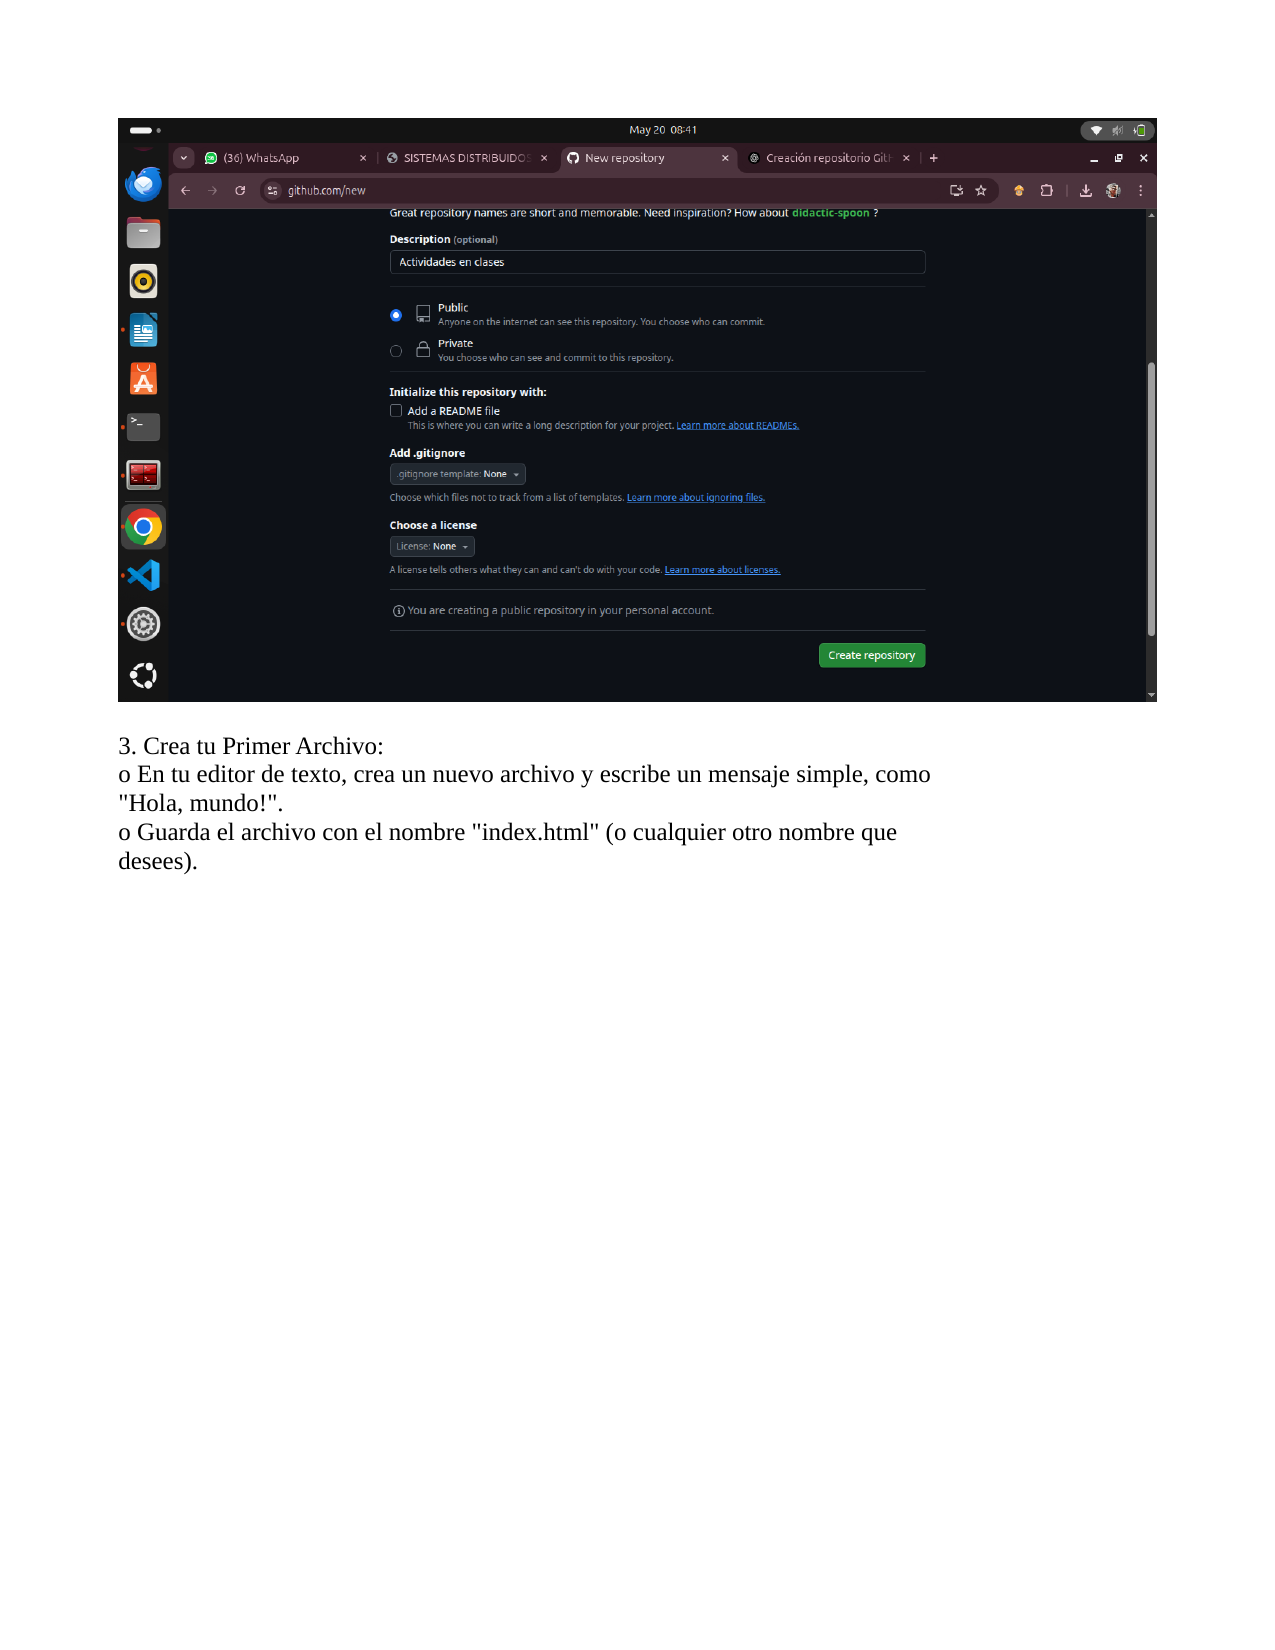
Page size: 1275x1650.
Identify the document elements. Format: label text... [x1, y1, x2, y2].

text "Hola, mundo!". [118, 788, 1157, 817]
text desees). [118, 846, 1157, 874]
picture [118, 118, 1157, 702]
text o En tu editor de texto, crea un nuevo archivo y escribe un mensaje simple, como [118, 759, 1157, 788]
text 3. Crea tu Primer Archivo: [118, 731, 1157, 759]
text o Guarda el archivo con el nombre "index.html" (o cualquier otro nombre que [118, 817, 1157, 846]
